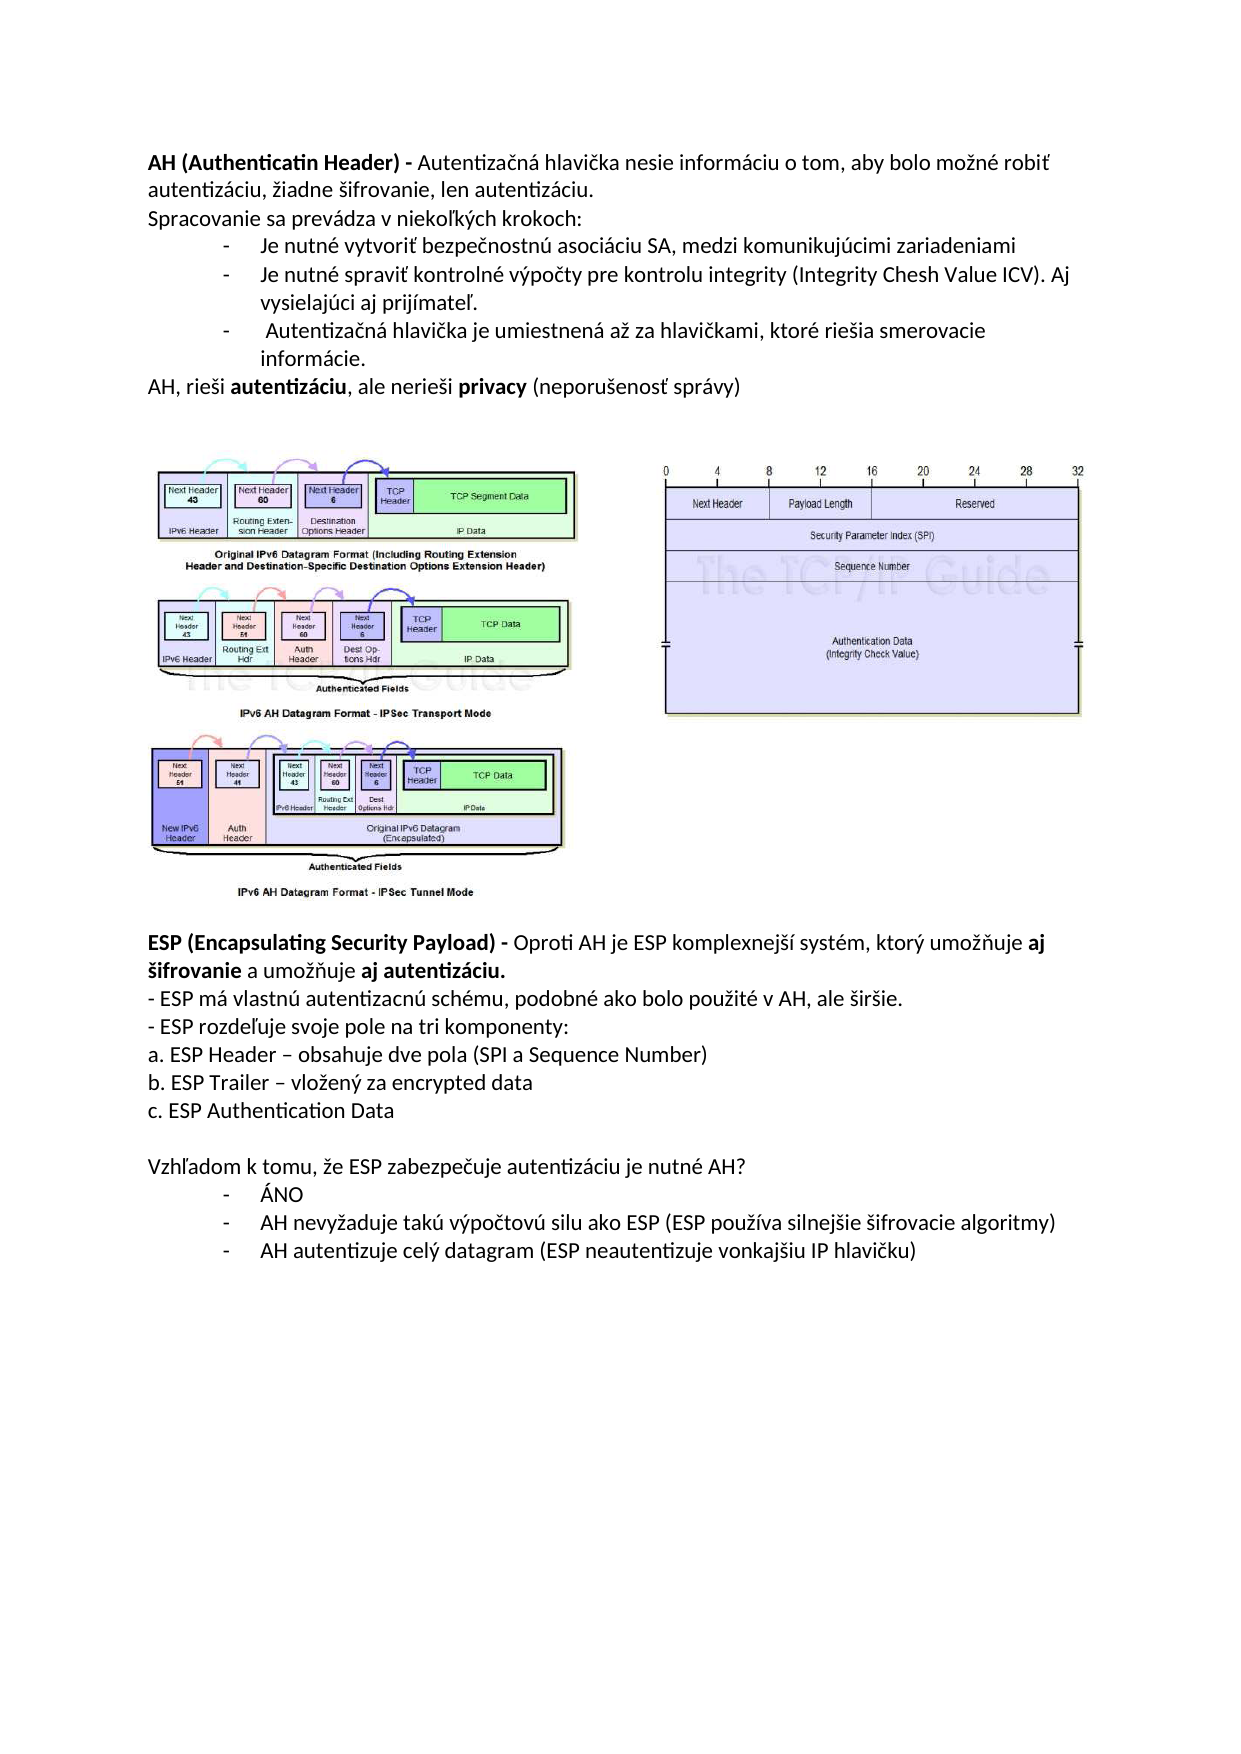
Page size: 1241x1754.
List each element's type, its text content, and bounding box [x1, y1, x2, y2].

list Je nutné vytvoriť bezpečnostnú asociáciu SA, medzi komunikujúcimi zariadeniami [223, 232, 1093, 260]
text a. ESP Header – obsahuje dve pola (SPI a Sequence Number) [148, 1040, 1093, 1068]
text - ESP má vlastnú autentizacnú schému, podobné ako bolo použité v AH, ale širšie. [148, 984, 1093, 1012]
list ÁNO [223, 1180, 1093, 1208]
text AH, rieši autentizáciu, ale nerieši privacy (neporušenosť správy) [148, 372, 1093, 400]
text ESP (Encapsulating Security Payload) - Oproti AH je ESP komplexnejší systém, ktorý umožňuje aj šifrovanie a umožňuje aj autentizáciu. [148, 928, 1093, 984]
text AH (Authenticatin Header) - Autentizačná hlavička nesie informáciu o tom, aby bolo možné robiť autentizáciu, žiadne šifrovanie, len autentizáciu. [148, 148, 1093, 204]
text - ESP rozdeľuje svoje pole na tri komponenty: [148, 1012, 1093, 1040]
list Je nutné spraviť kontrolné výpočty pre kontrolu integrity (Integrity Chesh Value ICV). Aj vysielajúci aj prijímateľ. [223, 260, 1093, 316]
list AH nevyžaduje takú výpočtovú silu ako ESP (ESP používa silnejšie šifrovacie algoritmy) [223, 1208, 1093, 1236]
text b. ESP Trailer – vložený za encrypted data [148, 1068, 1093, 1096]
text Vzhľadom k tomu, že ESP zabezpečuje autentizáciu je nutné AH? [148, 1152, 1093, 1180]
list Autentizačná hlavička je umiestnená až za hlavičkami, ktoré riešia smerovacie informácie. [223, 316, 1093, 372]
text c. ESP Authentication Data [148, 1096, 1093, 1124]
list AH autentizuje celý datagram (ESP neautentizuje vonkajšiu IP hlavičku) [223, 1236, 1093, 1264]
text Spracovanie sa prevádza v niekoľkých krokoch: [148, 204, 1093, 232]
